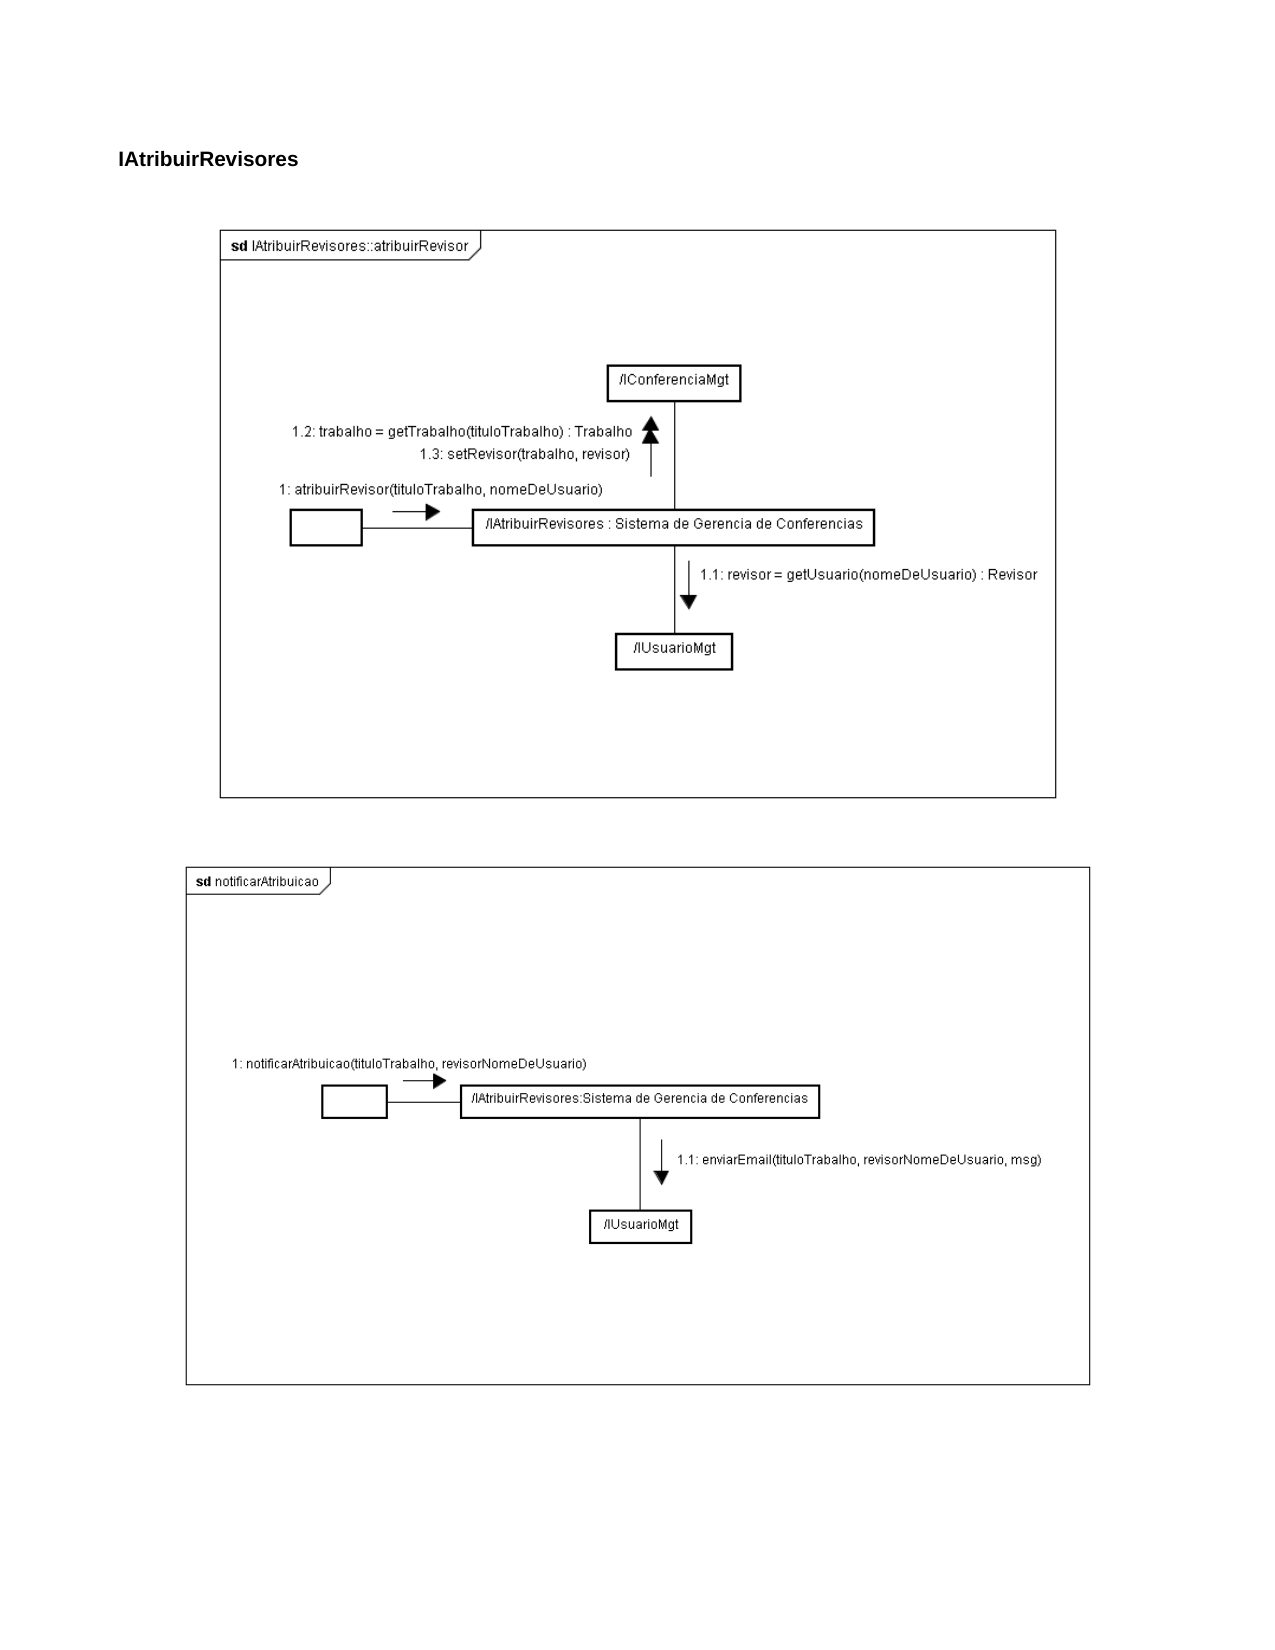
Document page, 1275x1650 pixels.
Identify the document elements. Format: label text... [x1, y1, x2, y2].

text IAtribuirRevisores [118, 147, 1157, 171]
picture [208, 218, 1067, 809]
picture [175, 857, 1101, 1395]
